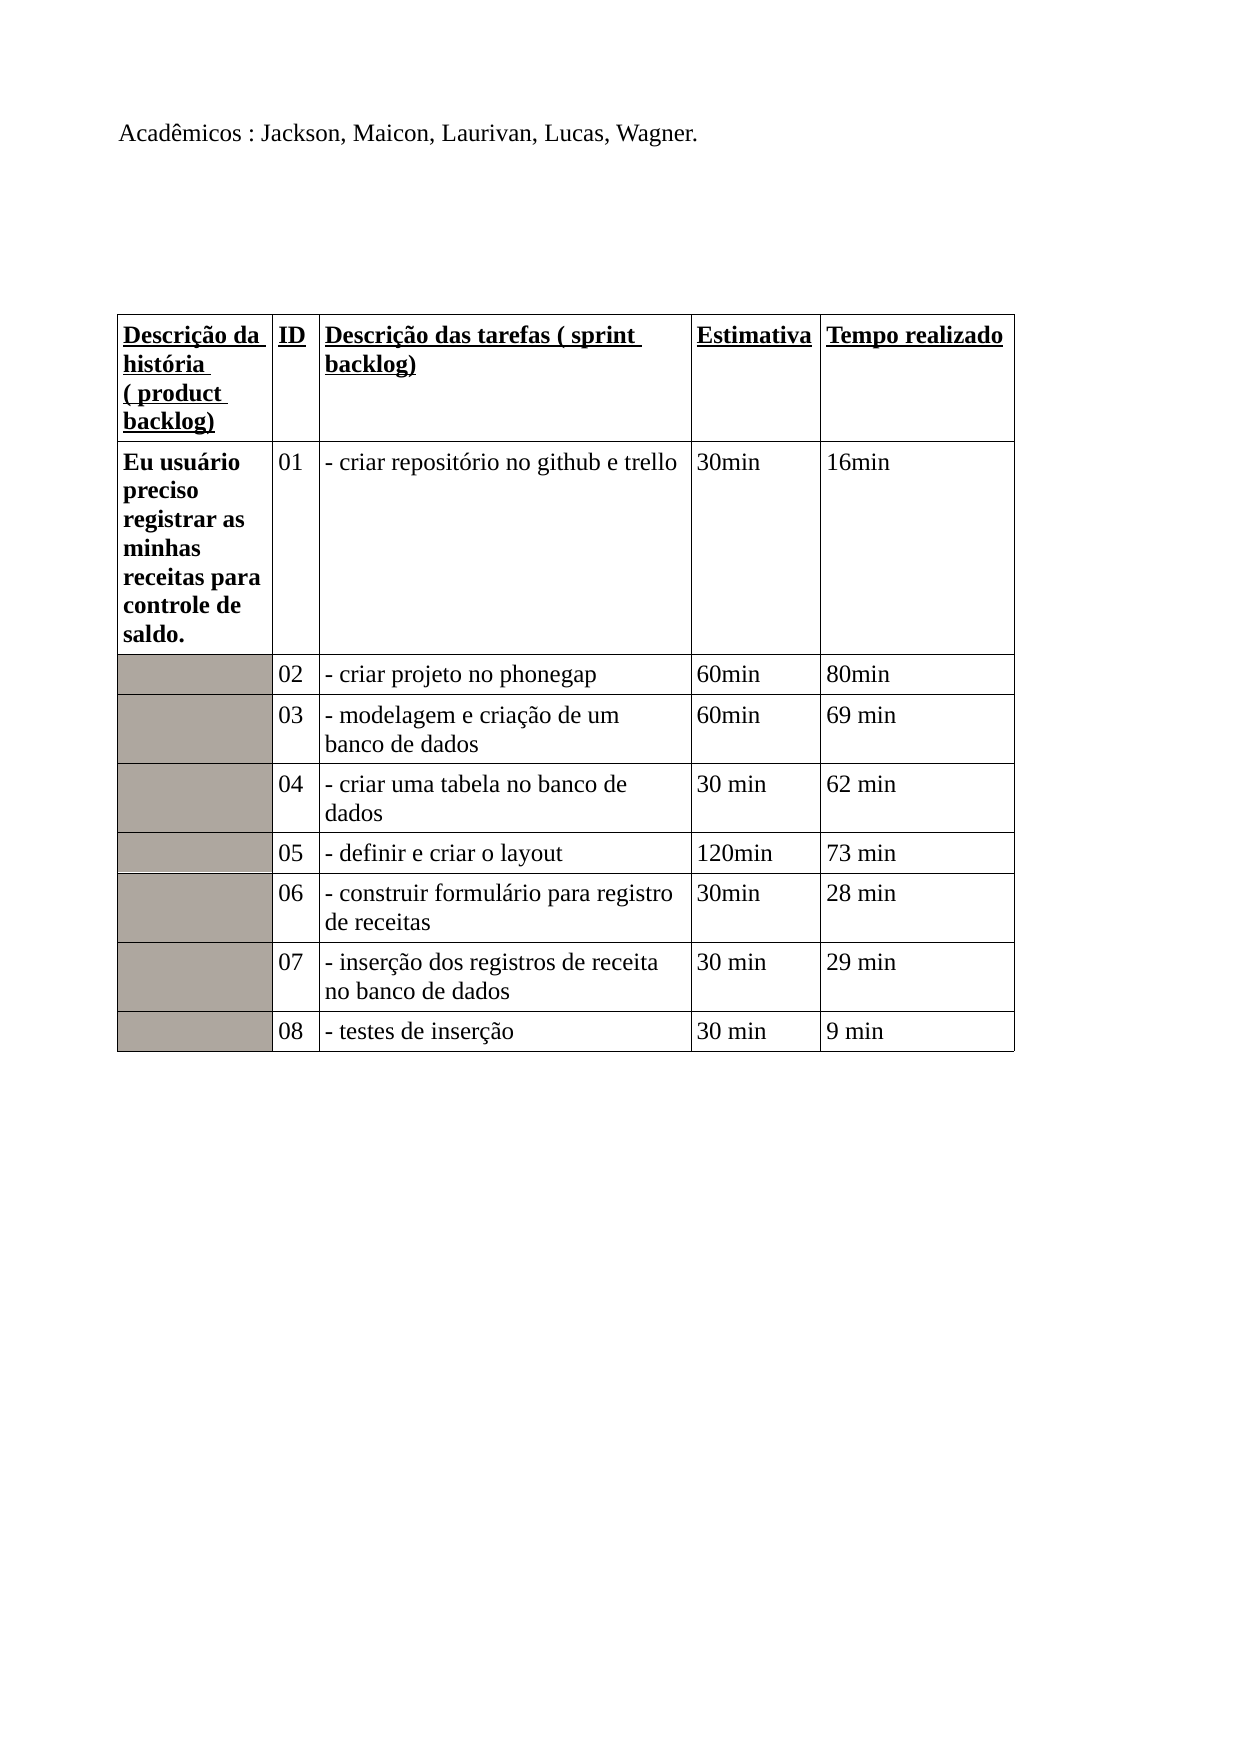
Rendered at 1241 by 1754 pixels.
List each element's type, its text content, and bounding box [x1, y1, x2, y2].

text Acadêmicos : Jackson, Maicon, Laurivan, Lucas, Wagner. [118, 118, 1122, 147]
table_cell - construir formulário para registro de receitas [320, 874, 691, 942]
table_cell 05 [273, 833, 319, 872]
table_cell 30 min [692, 1012, 820, 1051]
table_cell Eu usuário preciso registrar as minhas receitas para controle de saldo. [118, 442, 272, 654]
table_cell 01 [273, 442, 319, 654]
table_cell [118, 833, 272, 872]
table_cell 30 min [692, 764, 820, 832]
table_cell [118, 655, 272, 694]
table_cell 03 [273, 695, 319, 763]
table_cell 02 [273, 655, 319, 694]
table_cell - inserção dos registros de receita no banco de dados [320, 943, 691, 1011]
table_cell 120min [692, 833, 820, 872]
table_cell 30min [692, 442, 820, 654]
table_header Descrição da história ( product backlog) [118, 315, 272, 441]
table_cell 16min [821, 442, 1014, 654]
table_cell - criar repositório no github e trello [320, 442, 691, 654]
table_cell 69 min [821, 695, 1014, 763]
table_cell 29 min [821, 943, 1014, 1011]
table_cell [118, 695, 272, 763]
table_cell - testes de inserção [320, 1012, 691, 1051]
table_cell 04 [273, 764, 319, 832]
table_cell - criar uma tabela no banco de dados [320, 764, 691, 832]
table_cell 28 min [821, 874, 1014, 942]
table_cell 60min [692, 695, 820, 763]
table_cell - modelagem e criação de um banco de dados [320, 695, 691, 763]
table_cell - definir e criar o layout [320, 833, 691, 872]
table_cell 62 min [821, 764, 1014, 832]
table_header Descrição das tarefas ( sprint backlog) [320, 315, 691, 441]
table_cell 73 min [821, 833, 1014, 872]
table_cell - criar projeto no phonegap [320, 655, 691, 694]
table_cell 30min [692, 874, 820, 942]
table_cell [118, 1012, 272, 1051]
table_cell 9 min [821, 1012, 1014, 1051]
table_header Tempo realizado [821, 315, 1014, 441]
table_cell 30 min [692, 943, 820, 1011]
table_cell [118, 874, 272, 942]
table_cell [118, 943, 272, 1011]
table_cell 80min [821, 655, 1014, 694]
table_cell 07 [273, 943, 319, 1011]
table_header Estimativa [692, 315, 820, 441]
table_cell 08 [273, 1012, 319, 1051]
table_header ID [273, 315, 319, 441]
table_cell [118, 764, 272, 832]
table_cell 60min [692, 655, 820, 694]
table_cell 06 [273, 874, 319, 942]
